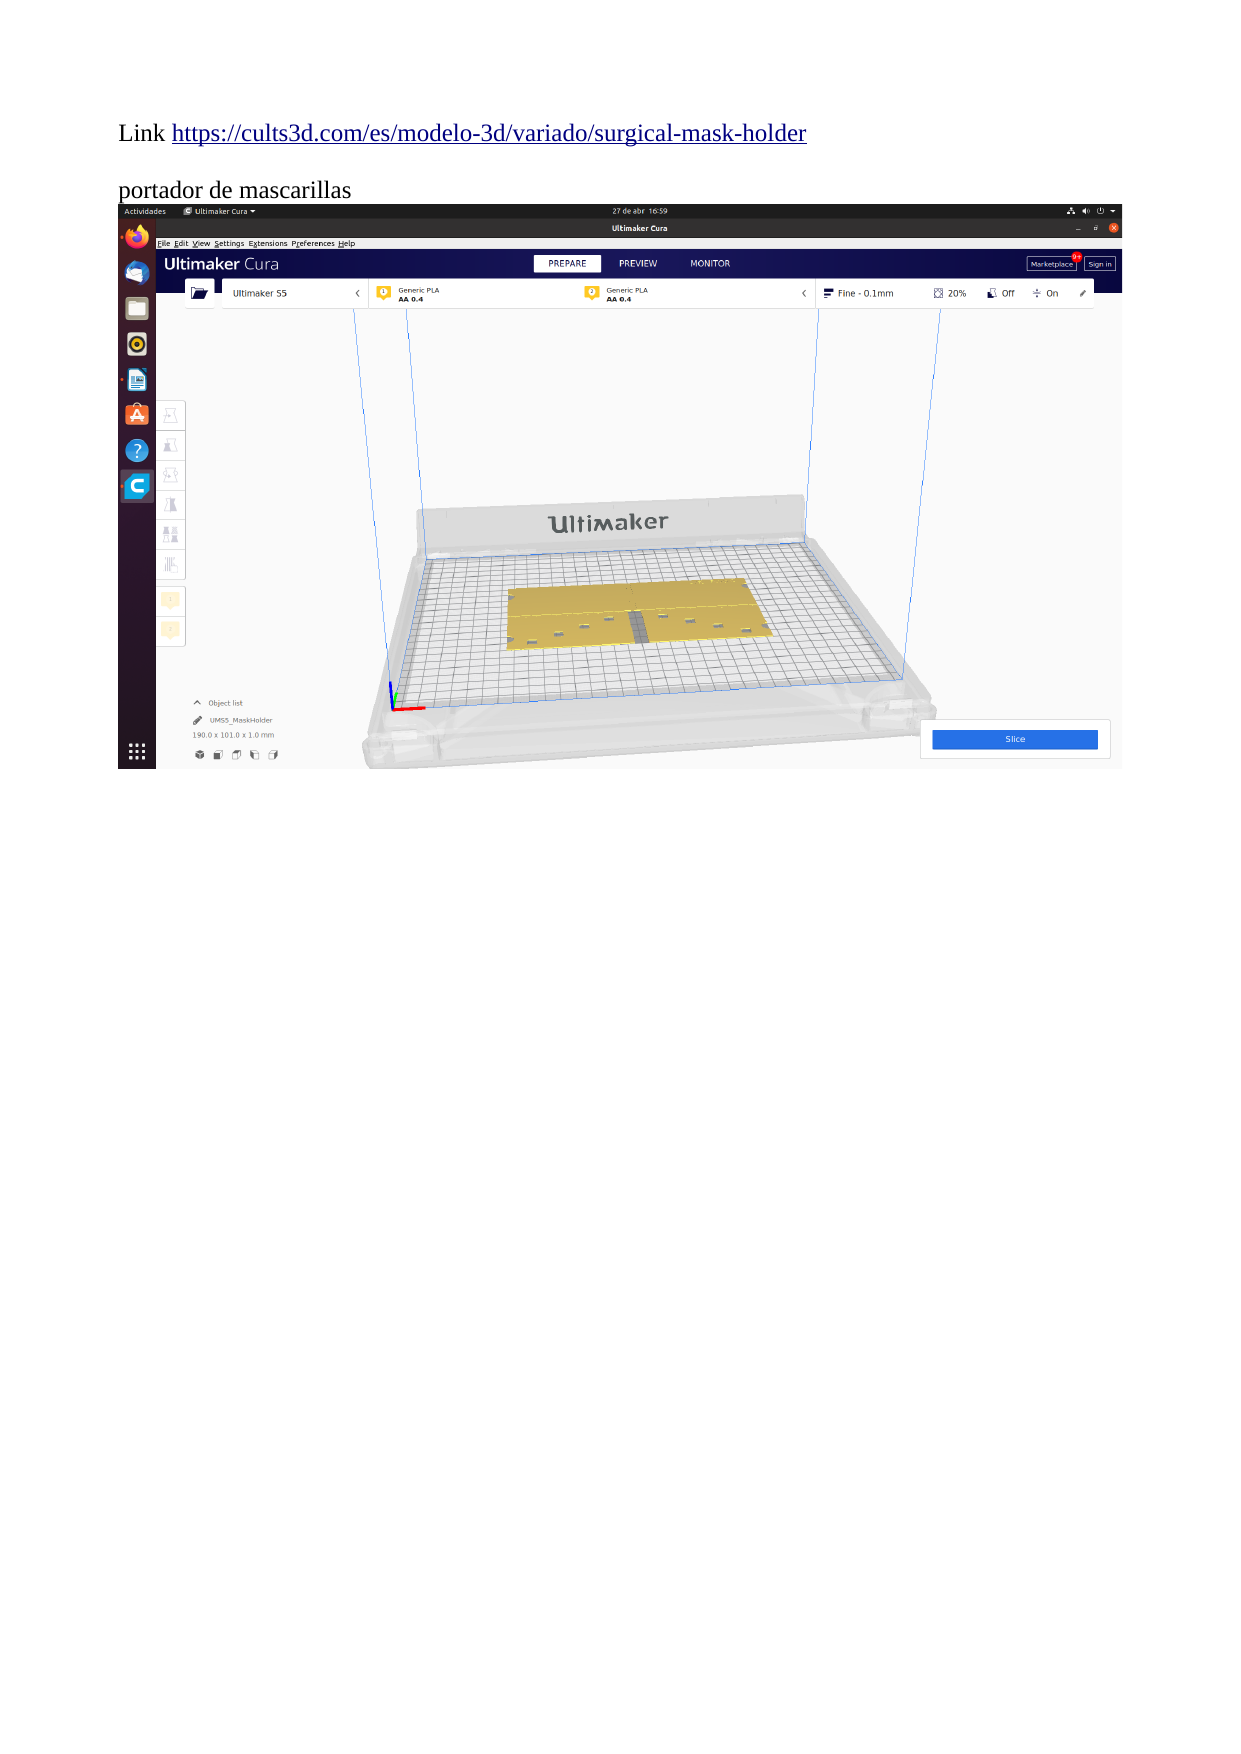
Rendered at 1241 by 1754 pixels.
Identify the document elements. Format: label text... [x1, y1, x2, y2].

picture [118, 204, 1123, 769]
text portador de mascarillas [118, 176, 1122, 204]
text Link https://cults3d.com/es/modelo-3d/variado/surgical-mask-holder [118, 118, 1122, 147]
